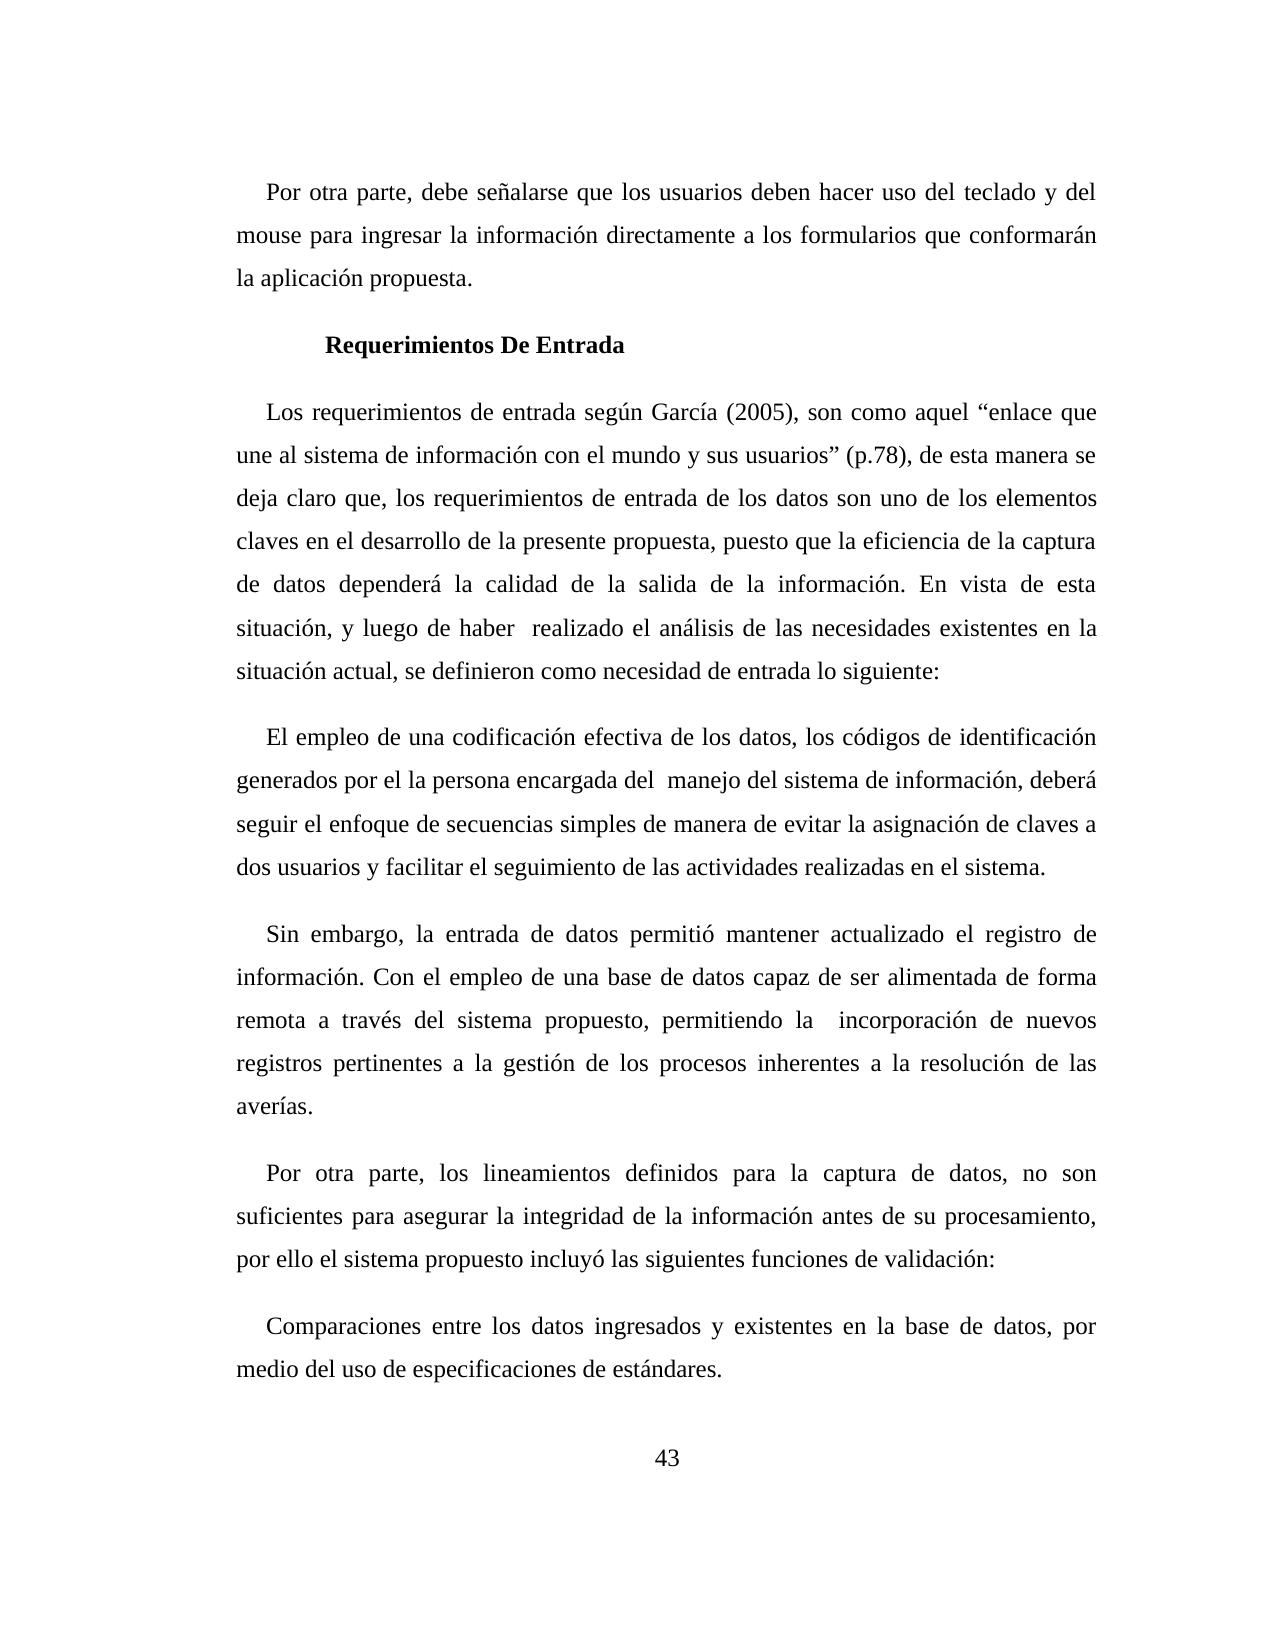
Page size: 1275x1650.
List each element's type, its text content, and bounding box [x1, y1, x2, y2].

text Sin embargo, la entrada de datos permitió mantener actualizado el registro de información. Con el empleo de una base de datos capaz de ser alimentada de forma remota a través del sistema propuesto, permitiendo la incorporación de nuevos registros pertinentes a la gestión de los procesos inherentes a la resolución de las averías. [236, 919, 1098, 1120]
text El empleo de una codificación efectiva de los datos, los códigos de identificación generados por el la persona encargada del manejo del sistema de información, deberá seguir el enfoque de secuencias simples de manera de evitar la asignación de claves a dos usuarios y facilitar el seguimiento de las actividades realizadas en el sistema. [236, 722, 1098, 881]
text Por otra parte, los lineamientos definidos para la captura de datos, no son suficientes para asegurar la integridad de la información antes de su procesamiento, por ello el sistema propuesto incluyó las siguientes funciones de validación: [236, 1158, 1098, 1273]
text Los requerimientos de entrada según García (2005), son como aquel “enlace que une al sistema de información con el mundo y sus usuarios” (p.78), de esta manera se deja claro que, los requerimientos de entrada de los datos son uno de los elementos claves en el desarrollo de la presente propuesta, puesto que la eficiencia de la captura de datos dependerá la calidad de la salida de la información. En vista de esta situación, y luego de haber realizado el análisis de las necesidades existentes en la situación actual, se definieron como necesidad de entrada lo siguiente: [236, 397, 1098, 684]
subtitle Requerimientos De Entrada [236, 330, 1098, 359]
text Comparaciones entre los datos ingresados y existentes en la base de datos, por medio del uso de especificaciones de estándares. [236, 1311, 1098, 1383]
text Por otra parte, debe señalarse que los usuarios deben hacer uso del teclado y del mouse para ingresar la información directamente a los formularios que conformarán la aplicación propuesta. [236, 177, 1098, 292]
